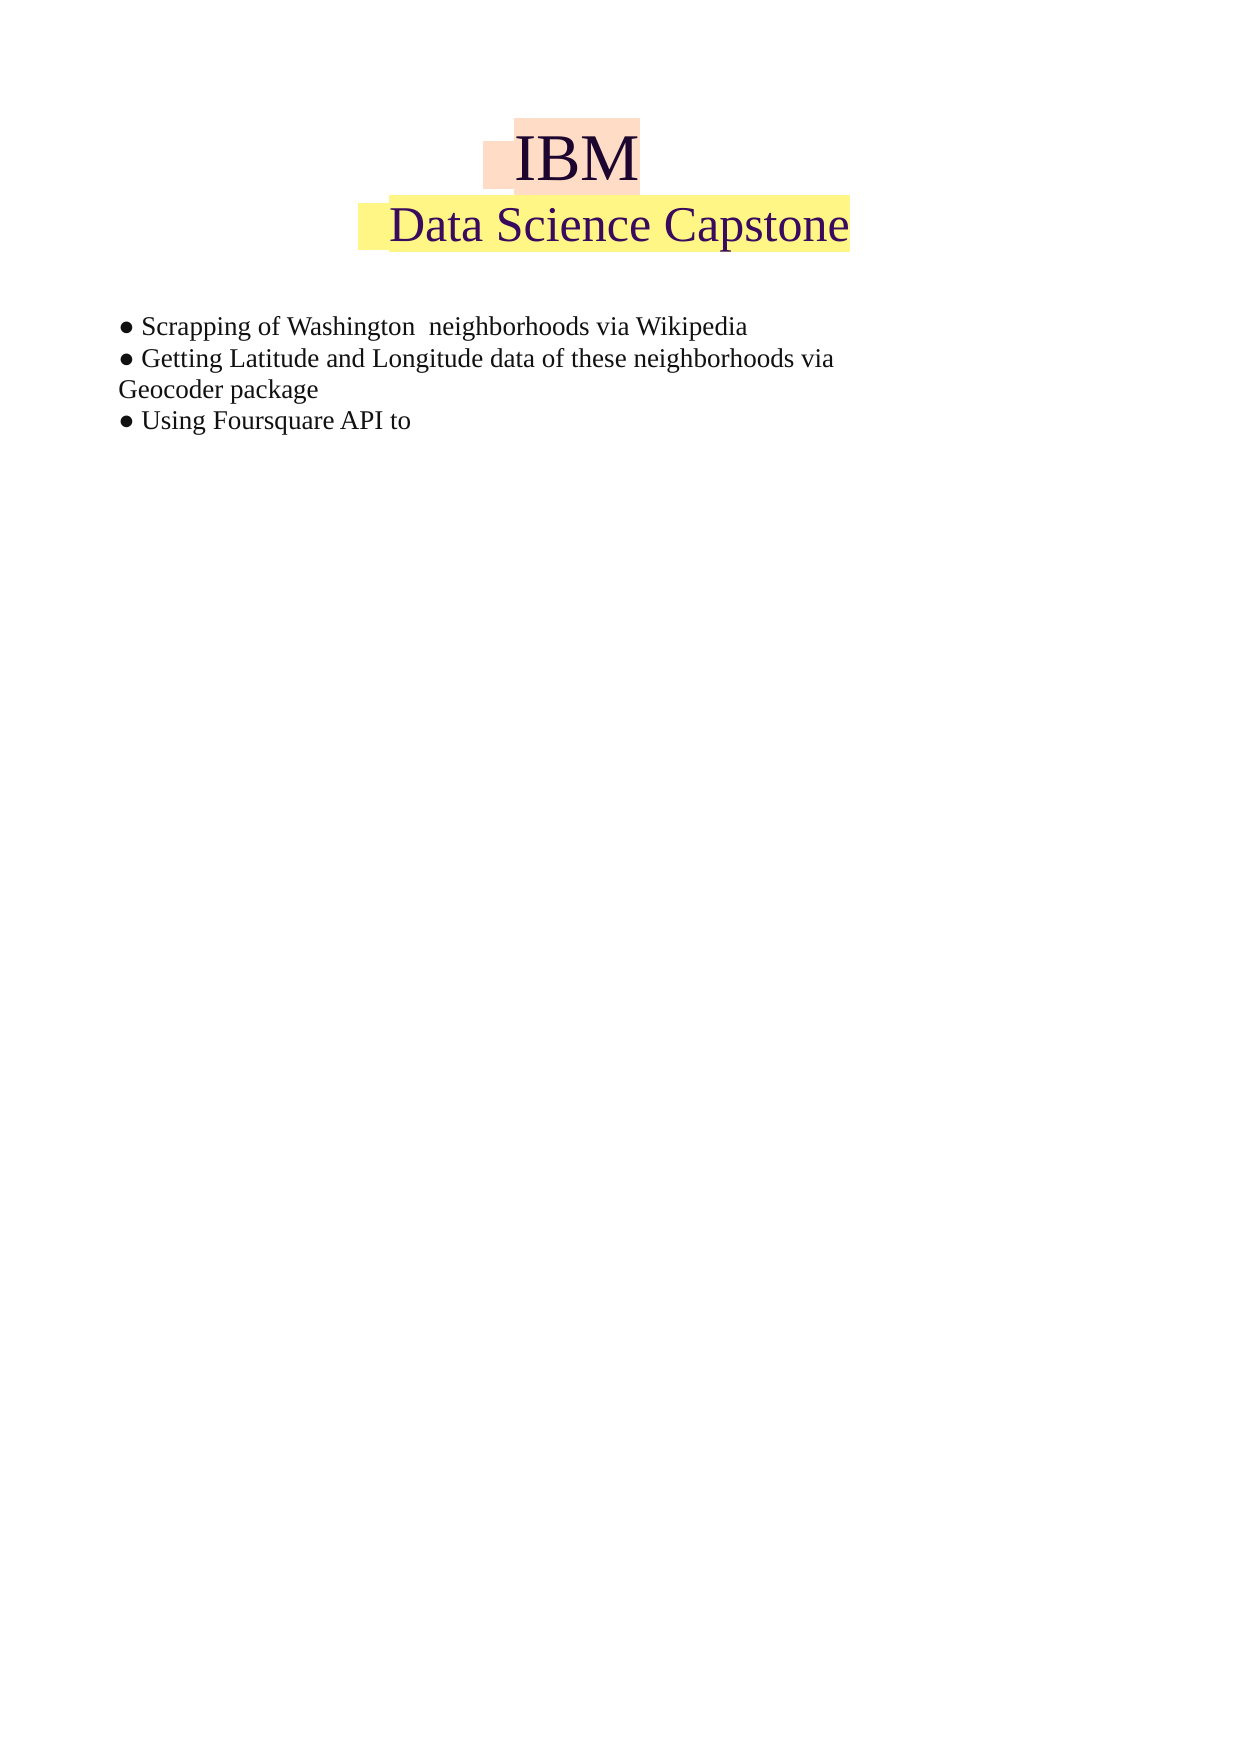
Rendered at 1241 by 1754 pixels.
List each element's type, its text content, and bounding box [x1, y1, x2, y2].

text ● Using Foursquare API to [118, 404, 1122, 435]
text ● Scrapping of Washington neighborhoods via Wikipedia [118, 311, 1122, 342]
text ● Getting Latitude and Longitude data of these neighborhoods via [118, 342, 1122, 373]
text Geocoder package [118, 373, 1122, 404]
